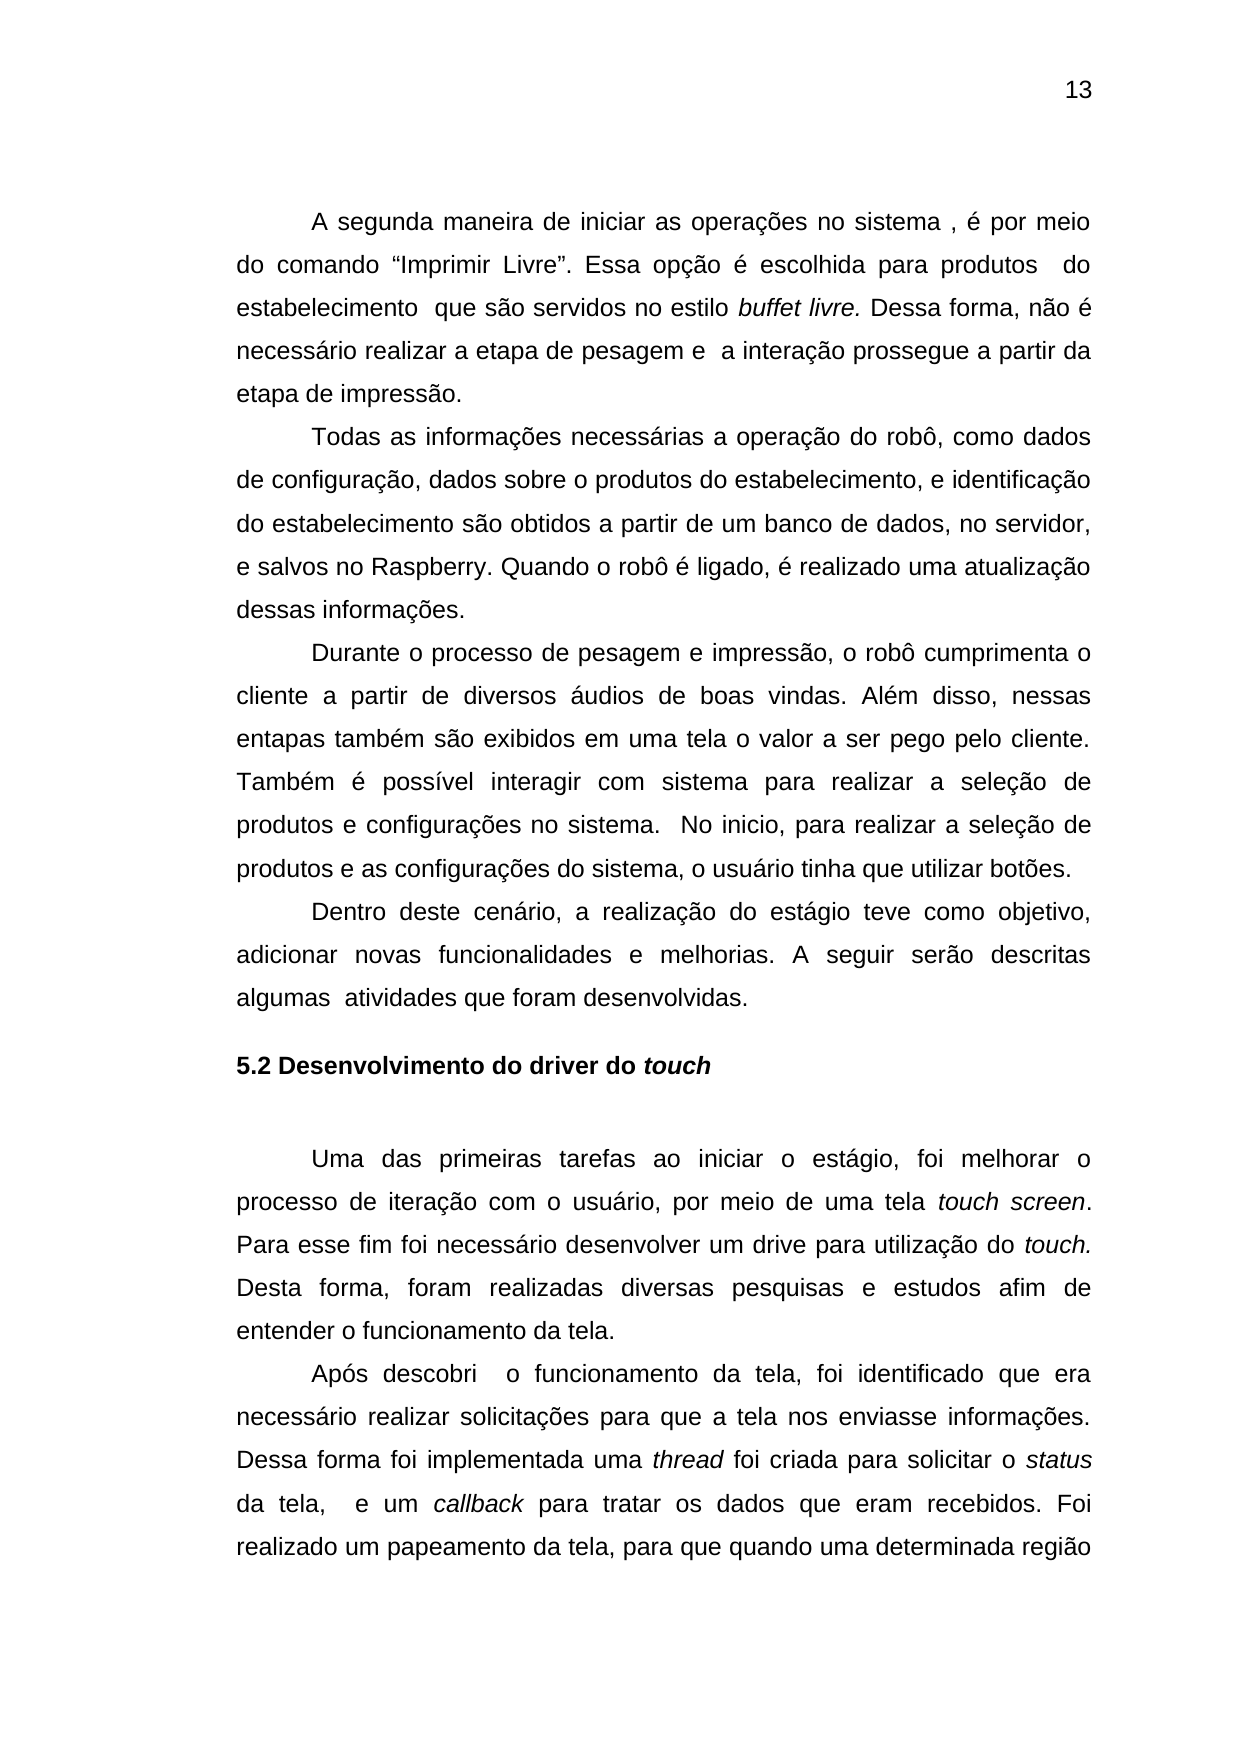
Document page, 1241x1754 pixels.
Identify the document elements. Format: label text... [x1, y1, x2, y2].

text Após descobri o funcionamento da tela, foi identificado que era necessário realizar solicitações para que a tela nos enviasse informações. Dessa forma foi implementada uma thread foi criada para solicitar o status da tela, e um callback para tratar os dados que eram recebidos. Foi realizado um papeamento da tela, para que quando uma determinada região [236, 1359, 1092, 1561]
text Dentro deste cenário, a realização do estágio teve como objetivo, adicionar novas funcionalidades e melhorias. A seguir serão descritas algumas atividades que foram desenvolvidas. [236, 897, 1092, 1012]
text Todas as informações necessárias a operação do robô, como dados de configuração, dados sobre o produtos do estabelecimento, e identificação do estabelecimento são obtidos a partir de um banco de dados, no servidor, e salvos no Raspberry. Quando o robô é ligado, é realizado uma atualização dessas informações. [236, 422, 1092, 624]
subtitle 5.2 Desenvolvimento do driver do touch [236, 1051, 1092, 1080]
text Durante o processo de pesagem e impressão, o robô cumprimenta o cliente a partir de diversos áudios de boas vindas. Além disso, nessas entapas também são exibidos em uma tela o valor a ser pego pelo cliente. Também é possível interagir com sistema para realizar a seleção de produtos e configurações no sistema. No inicio, para realizar a seleção de produtos e as configurações do sistema, o usuário tinha que utilizar botões. [236, 638, 1092, 882]
text A segunda maneira de iniciar as operações no sistema , é por meio do comando “Imprimir Livre”. Essa opção é escolhida para produtos do estabelecimento que são servidos no estilo buffet livre. Dessa forma, não é necessário realizar a etapa de pesagem e a interação prossegue a partir da etapa de impressão. [236, 207, 1092, 408]
text Uma das primeiras tarefas ao iniciar o estágio, foi melhorar o processo de iteração com o usuário, por meio de uma tela touch screen. Para esse fim foi necessário desenvolver um drive para utilização do touch. Desta forma, foram realizadas diversas pesquisas e estudos afim de entender o funcionamento da tela. [236, 1144, 1092, 1345]
